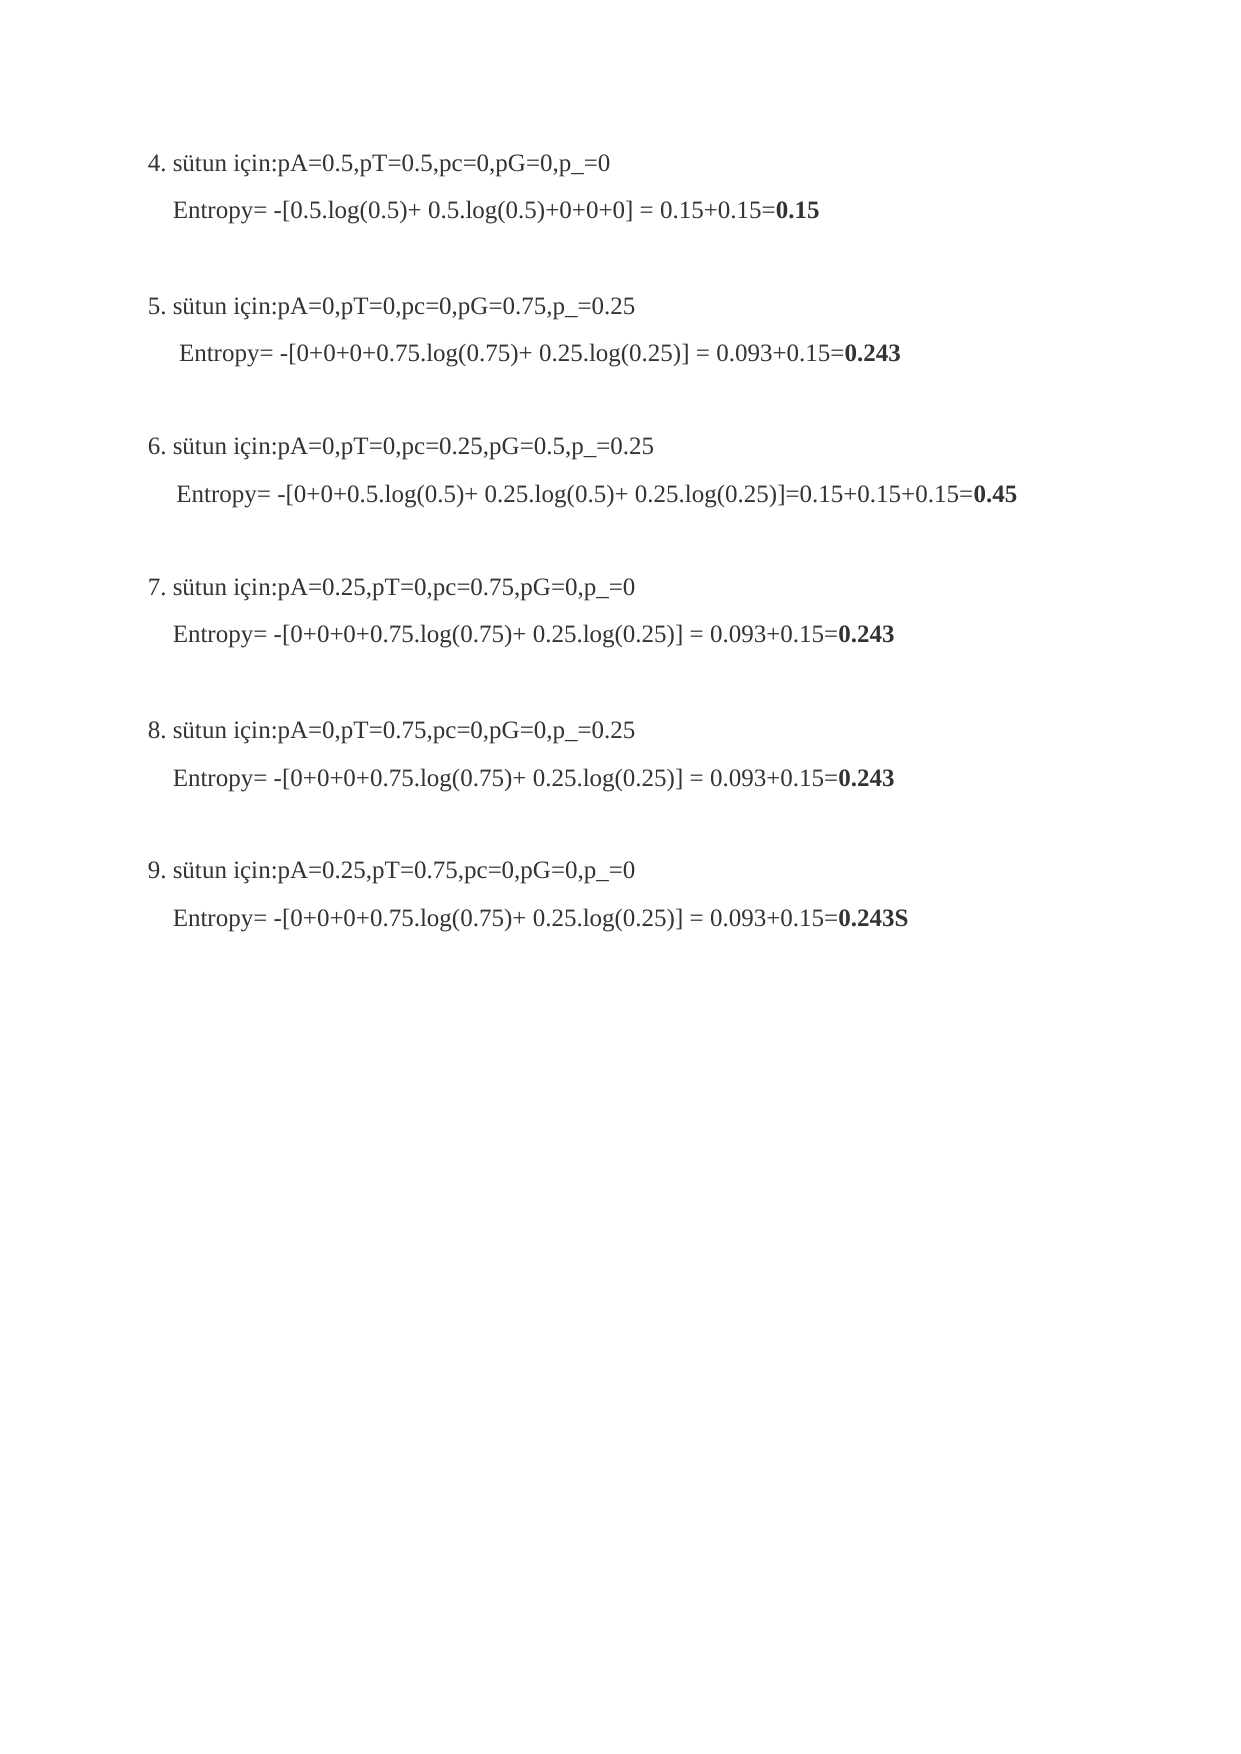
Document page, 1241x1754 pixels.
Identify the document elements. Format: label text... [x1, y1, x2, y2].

text 5. sütun için:pA=0,pT=0,pc=0,pG=0.75,p_=0.25 [148, 291, 1093, 319]
text Entropy= -[0+0+0+0.75.log(0.75)+ 0.25.log(0.25)] = 0.093+0.15=0.243S [148, 903, 1093, 932]
text Entropy= -[0+0+0+0.75.log(0.75)+ 0.25.log(0.25)] = 0.093+0.15=0.243 [148, 619, 1093, 648]
text 8. sütun için:pA=0,pT=0.75,pc=0,pG=0,p_=0.25 [148, 715, 1093, 744]
text Entropy= -[0+0+0+0.75.log(0.75)+ 0.25.log(0.25)] = 0.093+0.15=0.243 [148, 763, 1093, 791]
text Entropy= -[0.5.log(0.5)+ 0.5.log(0.5)+0+0+0] = 0.15+0.15=0.15 [148, 195, 1093, 224]
text 9. sütun için:pA=0.25,pT=0.75,pc=0,pG=0,p_=0 [148, 855, 1093, 884]
text Entropy= -[0+0+0.5.log(0.5)+ 0.25.log(0.5)+ 0.25.log(0.25)]=0.15+0.15+0.15=0.45 [148, 479, 1093, 508]
text Entropy= -[0+0+0+0.75.log(0.75)+ 0.25.log(0.25)] = 0.093+0.15=0.243 [148, 338, 1093, 367]
text 7. sütun için:pA=0.25,pT=0,pc=0.75,pG=0,p_=0 [148, 572, 1093, 601]
text 4. sütun için:pA=0.5,pT=0.5,pc=0,pG=0,p_=0 [148, 148, 1093, 176]
text 6. sütun için:pA=0,pT=0,pc=0.25,pG=0.5,p_=0.25 [148, 431, 1093, 460]
